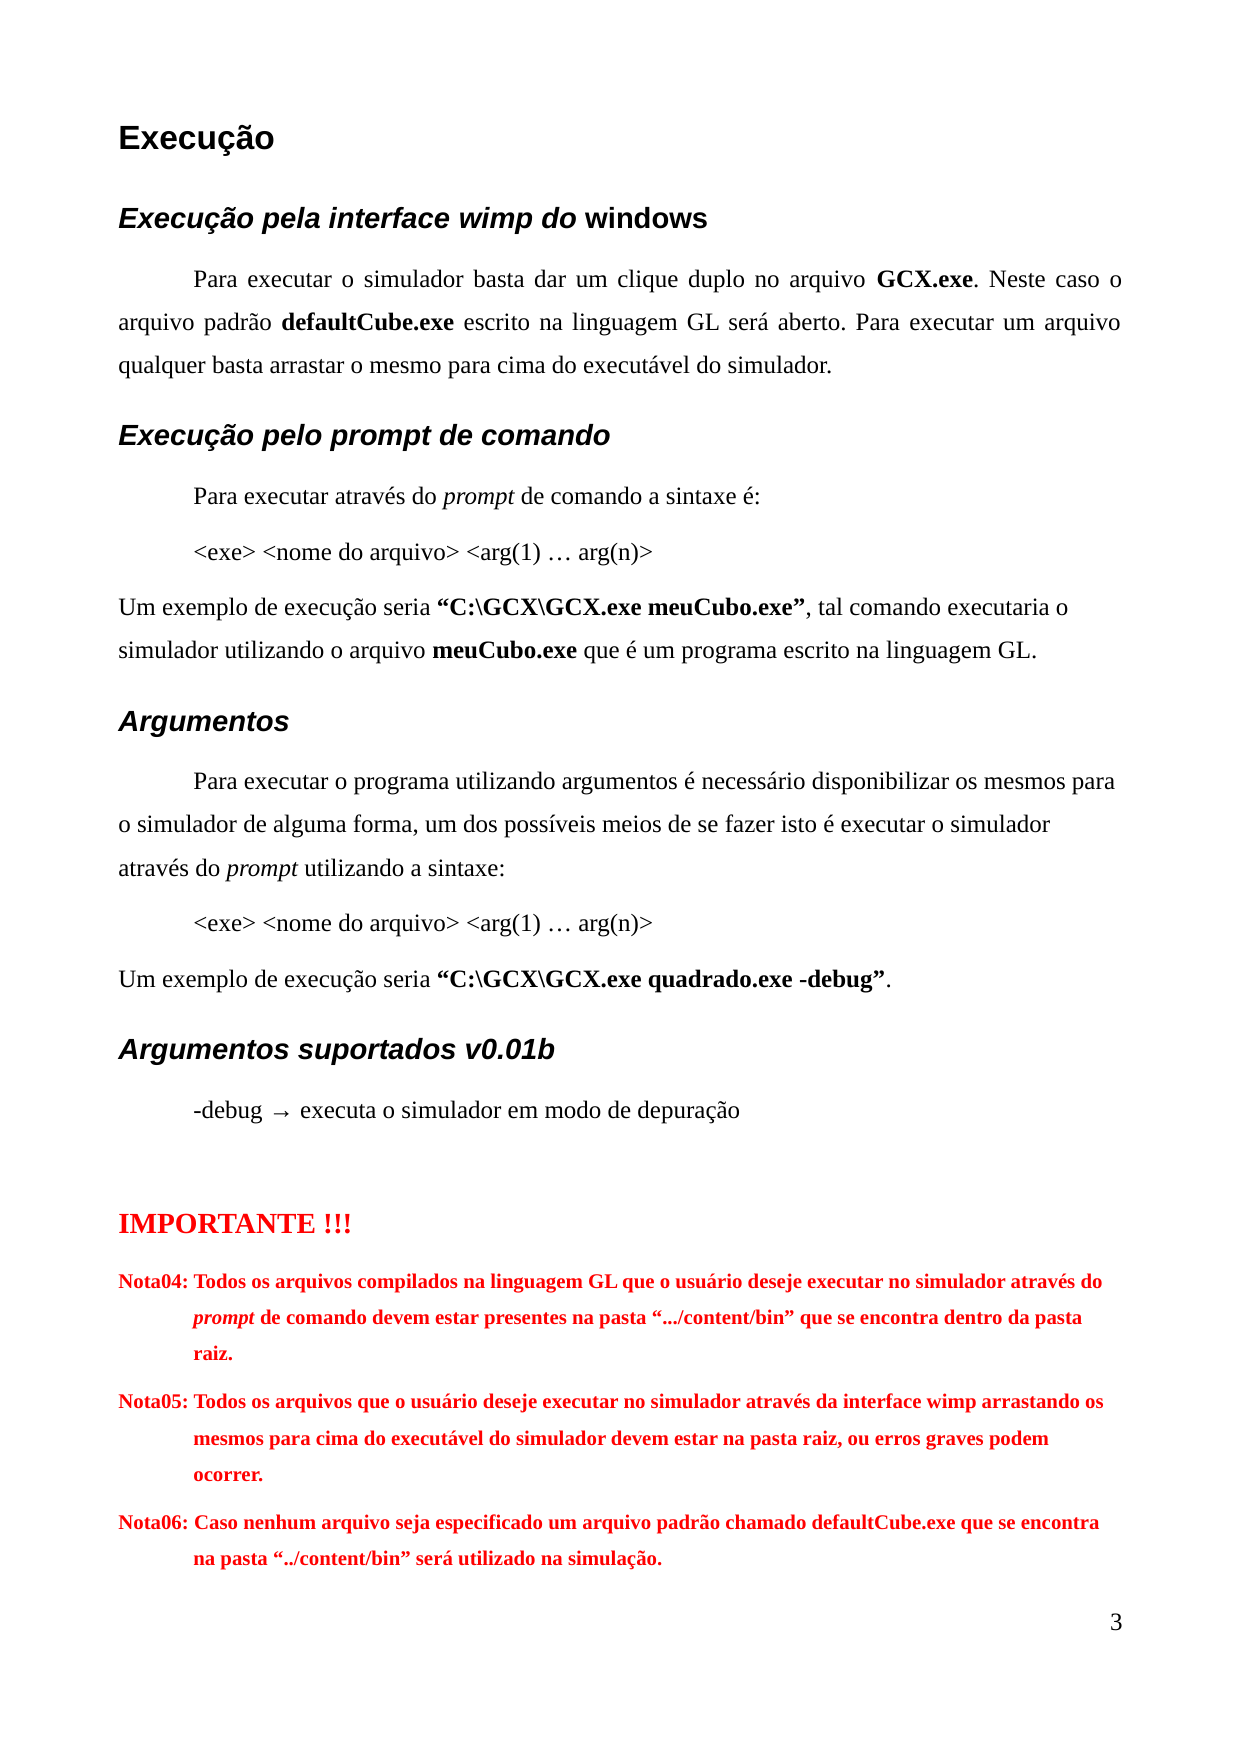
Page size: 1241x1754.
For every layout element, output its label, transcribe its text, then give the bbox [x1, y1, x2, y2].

text Para executar o programa utilizando argumentos é necessário disponibilizar os mesmos para o simulador de alguma forma, um dos possíveis meios de se fazer isto é executar o simulador através do prompt utilizando a sintaxe: [118, 766, 1122, 881]
subtitle Argumentos suportados v0.01b [118, 1032, 1122, 1066]
subtitle Execução [118, 118, 1122, 157]
text <exe> <nome do arquivo> <arg(1) … arg(n)> [118, 908, 1122, 937]
text Para executar o simulador basta dar um clique duplo no arquivo GCX.exe. Neste caso o arquivo padrão defaultCube.exe escrito na linguagem GL será aberto. Para executar um arquivo qualquer basta arrastar o mesmo para cima do executável do simulador. [118, 264, 1122, 379]
text Nota06: Caso nenhum arquivo seja especificado um arquivo padrão chamado defaultCube.exe que se encontra na pasta “../content/bin” será utilizado na simulação. [118, 1510, 1122, 1570]
text -debug → executa o simulador em modo de depuração [118, 1095, 1122, 1123]
subtitle Execução pela interface wimp do windows [118, 201, 1122, 234]
text Nota04: Todos os arquivos compilados na linguagem GL que o usuário deseje executar no simulador através do prompt de comando devem estar presentes na pasta “.../content/bin” que se encontra dentro da pasta raiz. [118, 1269, 1122, 1365]
text Um exemplo de execução seria “C:\GCX\GCX.exe meuCubo.exe”, tal comando executaria o simulador utilizando o arquivo meuCubo.exe que é um programa escrito na linguagem GL. [118, 592, 1122, 664]
text Nota05: Todos os arquivos que o usuário deseje executar no simulador através da interface wimp arrastando os mesmos para cima do executável do simulador devem estar na pasta raiz, ou erros graves podem ocorrer. [118, 1389, 1122, 1486]
text <exe> <nome do arquivo> <arg(1) … arg(n)> [118, 537, 1122, 565]
subtitle Execução pelo prompt de comando [118, 418, 1122, 452]
text Para executar através do prompt de comando a sintaxe é: [118, 481, 1122, 510]
text IMPORTANTE !!! [118, 1206, 1122, 1239]
subtitle Argumentos [118, 703, 1122, 737]
text Um exemplo de execução seria “C:\GCX\GCX.exe quadrado.exe -debug”. [118, 964, 1122, 993]
